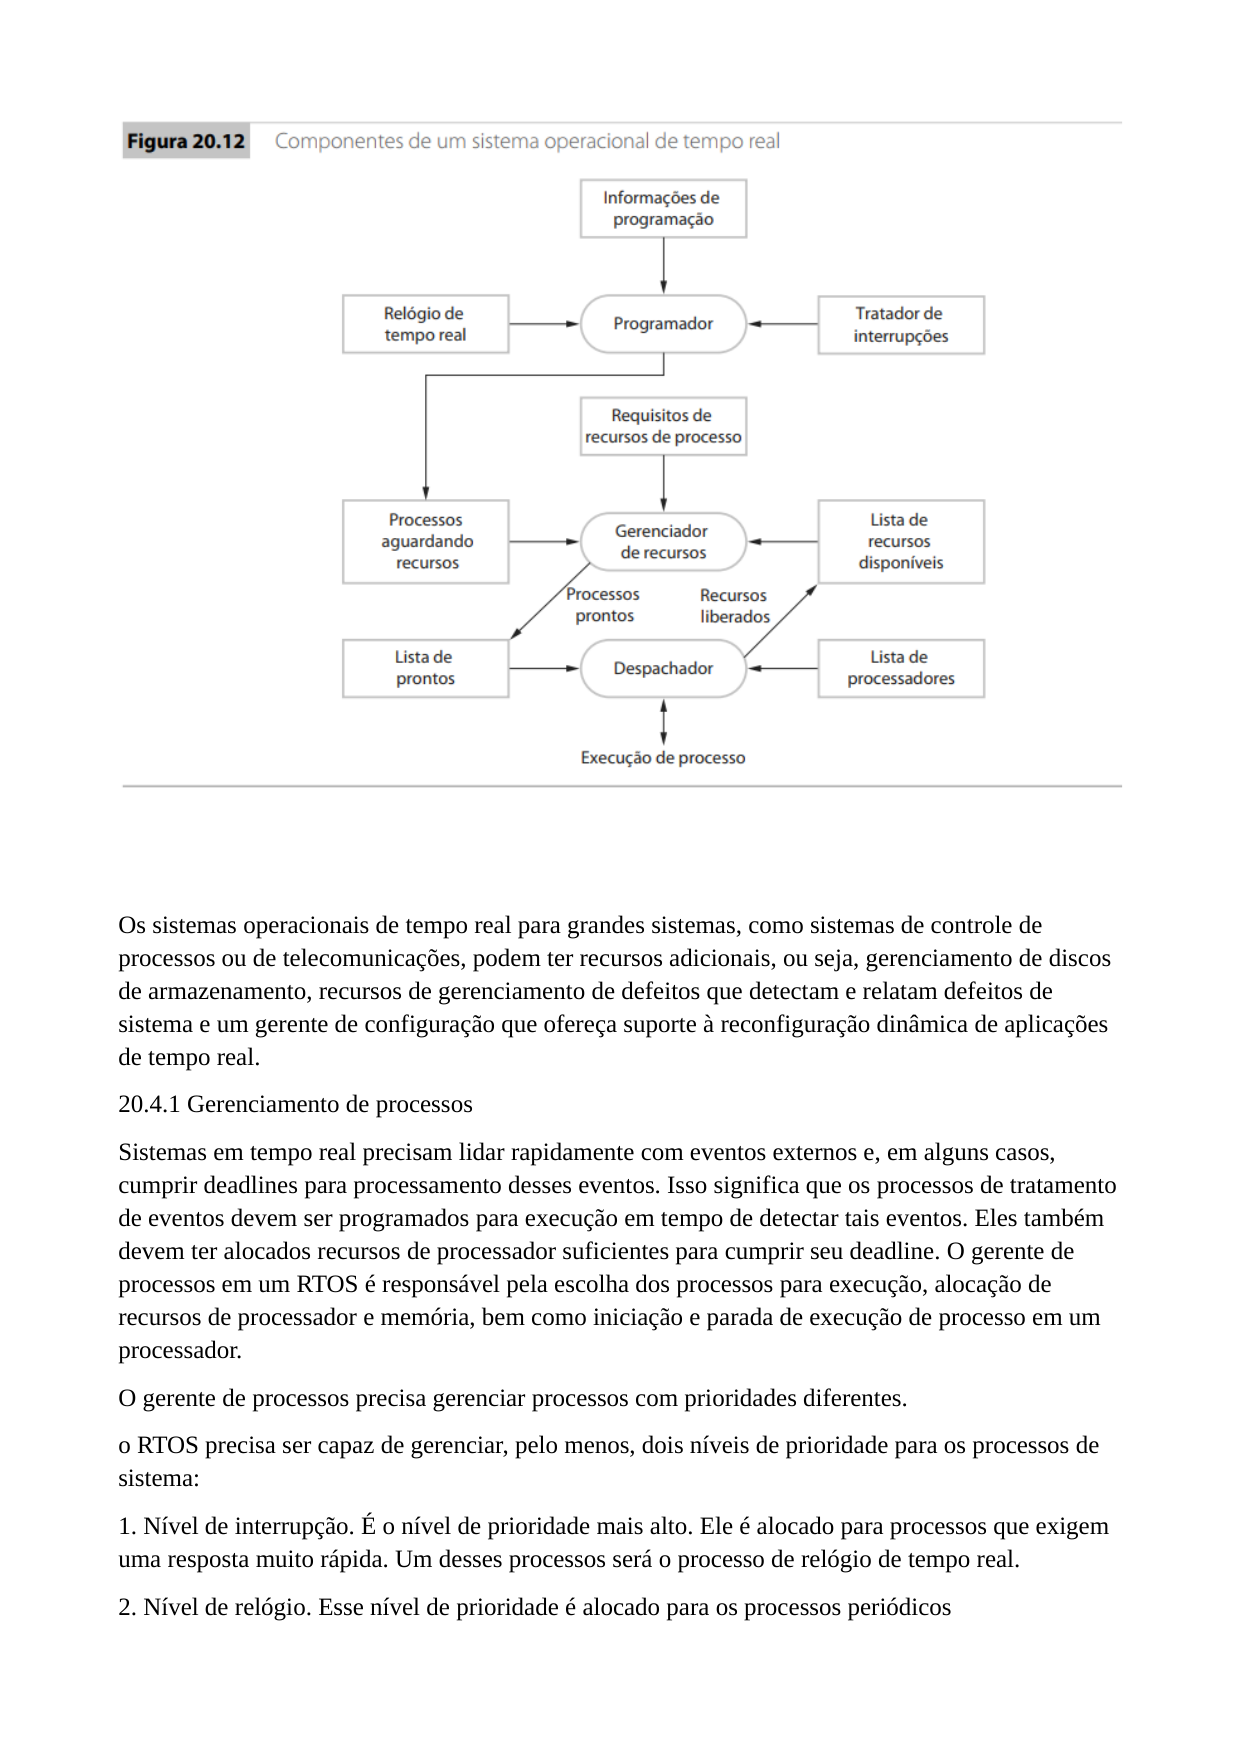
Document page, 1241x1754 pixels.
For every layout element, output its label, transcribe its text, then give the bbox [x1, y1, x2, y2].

text Sistemas em tempo real precisam lidar rapidamente com eventos externos e, em alguns casos, cumprir deadlines para processamento desses eventos. Isso significa que os processos de tratamento de eventos devem ser programados para execução em tempo de detectar tais eventos. Eles também devem ter alocados recursos de processador suficientes para cumprir seu deadline. O gerente de processos em um RTOS é responsável pela escolha dos processos para execução, alocação de recursos de processador e memória, bem como iniciação e parada de execução de processo em um processador. [118, 1137, 1122, 1364]
text 1. Nível de interrupção. É o nível de prioridade mais alto. Ele é alocado para processos que exigem uma resposta muito rápida. Um desses processos será o processo de relógio de tempo real. [118, 1511, 1122, 1573]
picture [118, 118, 1123, 795]
text 2. Nível de relógio. Esse nível de prioridade é alocado para os processos periódicos [118, 1592, 1122, 1621]
text Os sistemas operacionais de tempo real para grandes sistemas, como sistemas de controle de processos ou de telecomunicações, podem ter recursos adicionais, ou seja, gerenciamento de discos de armazenamento, recursos de gerenciamento de defeitos que detectam e relatam defeitos de sistema e um gerente de configuração que ofereça suporte à reconfiguração dinâmica de aplicações de tempo real. [118, 910, 1122, 1071]
text 20.4.1 Gerenciamento de processos [118, 1089, 1122, 1118]
text O gerente de processos precisa gerenciar processos com prioridades diferentes. [118, 1383, 1122, 1412]
text o RTOS precisa ser capaz de gerenciar, pelo menos, dois níveis de prioridade para os processos de sistema: [118, 1431, 1122, 1492]
